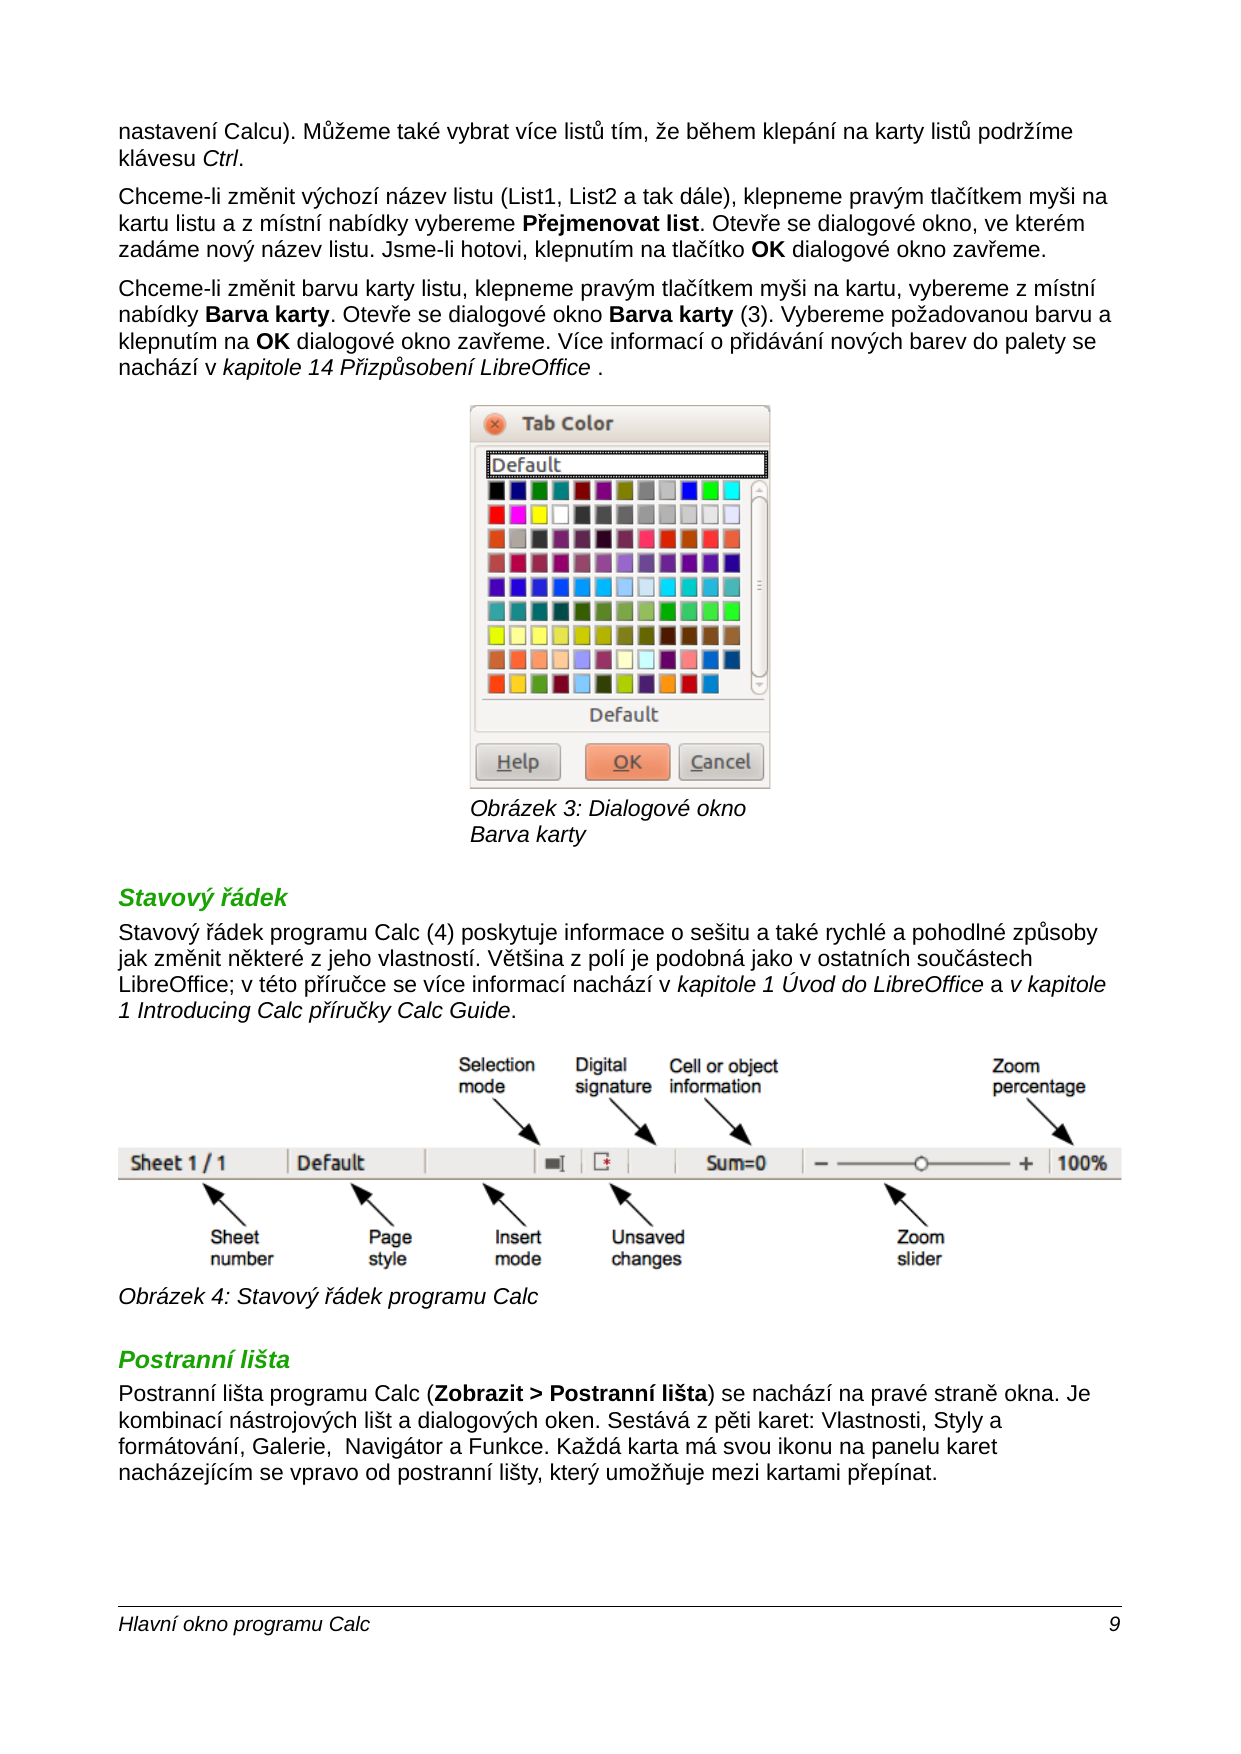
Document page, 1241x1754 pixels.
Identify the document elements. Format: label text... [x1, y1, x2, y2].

subtitle Postranní lišta [118, 1345, 1122, 1374]
text Stavový řádek programu Calc (Obrázek 4) poskytuje informace o sešitu a také rychlé a pohodlné způsoby jak změnit některé z jeho vlastností. Většina z polí je podobná jako v ostatních součástech LibreOffice; v této příručce se více informací nachází v kapitole 1 Úvod do LibreOffice a v kapitole 1 Introducing Calc příručky Calc Guide. [118, 918, 1122, 1024]
text Obrázek 3: Dialogové okno Barva karty [470, 795, 770, 848]
text Obrázek 4: Stavový řádek programu Calc [118, 1283, 1122, 1309]
picture [469, 405, 771, 789]
text nastavení Calcu). Můžeme také vybrat více listů tím, že během klepání na karty listů podržíme klávesu Ctrl. [118, 118, 1122, 171]
text Postranní lišta programu Calc (Zobrazit > Postranní lišta) se nachází na pravé straně okna. Je kombinací nástrojových lišt a dialogových oken. Sestává z pěti karet: Vlastnosti, Styly a formátování, Galerie, Navigátor a Funkce. Každá karta má svou ikonu na panelu karet nacházejícím se vpravo od postranní lišty, který umožňuje mezi kartami přepínat. [118, 1380, 1122, 1486]
text Chceme-li změnit barvu karty listu, klepneme pravým tlačítkem myši na kartu, vybereme z místní nabídky Barva karty. Otevře se dialogové okno Barva karty (Obrázek 3). Vybereme požadovanou barvu a klepnutím na OK dialogové okno zavřeme. Více informací o přidávání nových barev do palety se nachází v kapitole 14 Přizpůsobení LibreOffice . [118, 275, 1122, 380]
subtitle Stavový řádek [118, 883, 1122, 912]
text Chceme-li změnit výchozí název listu (List1, List2 a tak dále), klepneme pravým tlačítkem myši na kartu listu a z místní nabídky vybereme Přejmenovat list. Otevře se dialogové okno, ve kterém zadáme nový název listu. Jsme-li hotovi, klepnutím na tlačítko OK dialogové okno zavřeme. [118, 183, 1122, 262]
picture [118, 1048, 1123, 1277]
